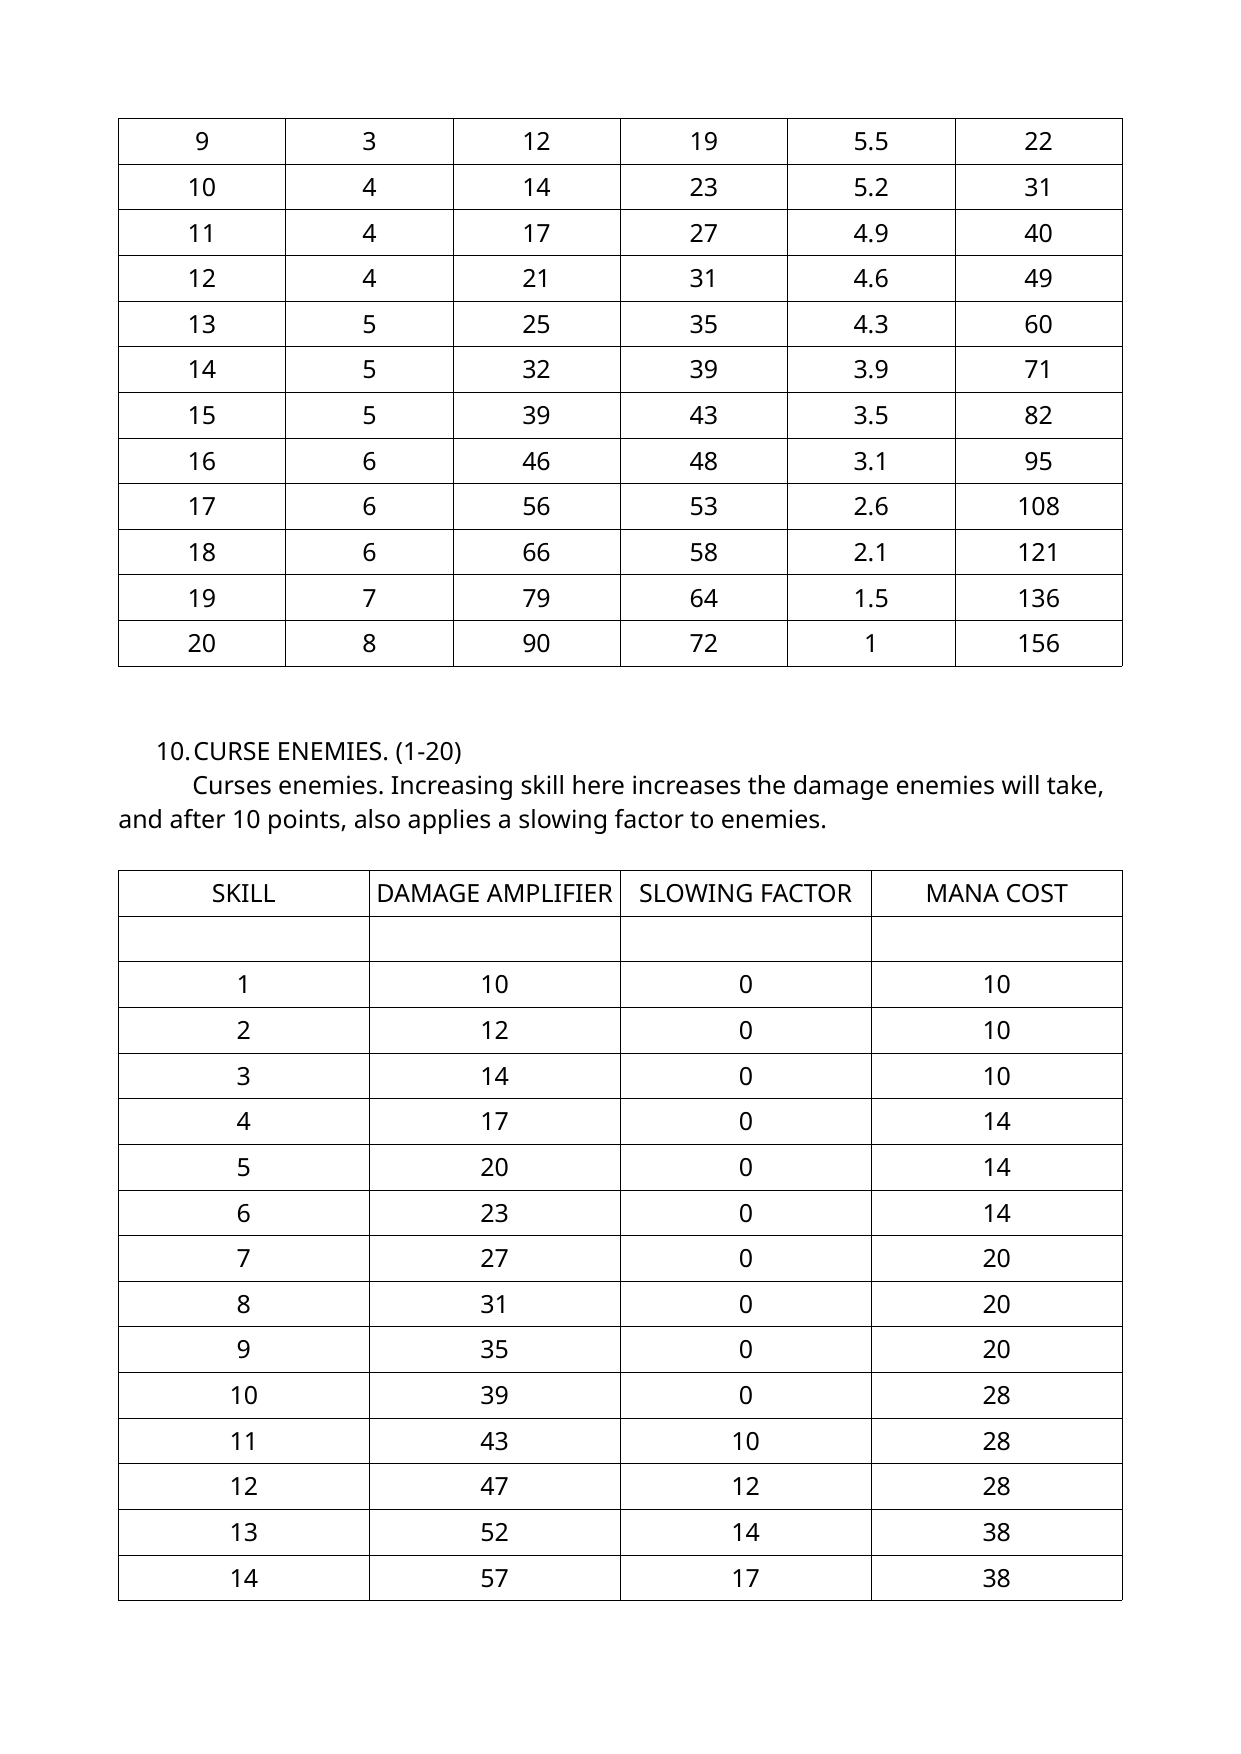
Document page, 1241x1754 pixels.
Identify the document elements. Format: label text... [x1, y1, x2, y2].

table_cell 82 [956, 393, 1122, 437]
table_cell 71 [956, 347, 1122, 392]
table_cell [621, 917, 871, 961]
table_cell [119, 917, 369, 961]
table_cell 28 [872, 1464, 1122, 1509]
table_cell 79 [454, 575, 620, 620]
table_cell 0 [621, 962, 871, 1007]
table_cell 3.9 [788, 347, 955, 392]
table_cell 95 [956, 439, 1122, 483]
table_cell 10 [872, 1008, 1122, 1053]
table_cell 4 [119, 1099, 369, 1144]
table_cell 7 [119, 1236, 369, 1281]
table_cell 0 [621, 1054, 871, 1098]
table_cell 35 [370, 1327, 620, 1372]
table_cell 31 [621, 256, 787, 301]
table_cell 0 [621, 1145, 871, 1189]
table_cell 5 [119, 1145, 369, 1189]
table_cell 3 [286, 119, 453, 164]
table_cell 23 [621, 165, 787, 209]
table_cell 1 [119, 962, 369, 1007]
table_cell 10 [872, 1054, 1122, 1098]
table_cell 6 [286, 530, 453, 574]
table_cell 0 [621, 1236, 871, 1281]
table_cell 0 [621, 1191, 871, 1235]
table_cell 64 [621, 575, 787, 620]
table_cell 2.1 [788, 530, 955, 574]
table_cell [370, 917, 620, 961]
table_cell 47 [370, 1464, 620, 1509]
table_cell 5 [286, 347, 453, 392]
table_cell 3.1 [788, 439, 955, 483]
table_cell 20 [119, 621, 285, 666]
table_cell 10 [119, 165, 285, 209]
table_cell 13 [119, 1510, 369, 1554]
table_cell 21 [454, 256, 620, 301]
table_cell 4 [286, 256, 453, 301]
table_cell 40 [956, 210, 1122, 255]
table_cell 20 [872, 1282, 1122, 1326]
table_cell 25 [454, 302, 620, 346]
table_cell 12 [621, 1464, 871, 1509]
table_cell 58 [621, 530, 787, 574]
table_cell 3.5 [788, 393, 955, 437]
table_cell 5.5 [788, 119, 955, 164]
table_cell 28 [872, 1373, 1122, 1418]
table_cell 48 [621, 439, 787, 483]
table_cell 13 [119, 302, 285, 346]
text Curses enemies. Increasing skill here increases the damage enemies will take, and after 10 points, also applies a slowing factor to enemies. [118, 768, 1122, 836]
table_cell 19 [119, 575, 285, 620]
table_cell 12 [119, 256, 285, 301]
table_header SLOWING FACTOR [621, 871, 871, 916]
table_cell 4 [286, 210, 453, 255]
table_cell 108 [956, 484, 1122, 529]
table_cell 3 [119, 1054, 369, 1098]
table_cell 8 [286, 621, 453, 666]
table_cell 14 [119, 1556, 369, 1600]
table_cell 6 [119, 1191, 369, 1235]
table_cell 7 [286, 575, 453, 620]
table_cell 0 [621, 1327, 871, 1372]
table_cell 66 [454, 530, 620, 574]
table_cell 9 [119, 119, 285, 164]
table_cell 43 [621, 393, 787, 437]
table_cell 20 [370, 1145, 620, 1189]
table_cell 12 [119, 1464, 369, 1509]
table_cell 0 [621, 1099, 871, 1144]
table_cell 20 [872, 1236, 1122, 1281]
table_cell 6 [286, 439, 453, 483]
table_cell 14 [872, 1191, 1122, 1235]
table_cell 4.3 [788, 302, 955, 346]
table_cell 1 [788, 621, 955, 666]
table_cell 17 [454, 210, 620, 255]
table_cell 0 [621, 1282, 871, 1326]
table_cell 43 [370, 1419, 620, 1463]
table_header SKILL [119, 871, 369, 916]
table_cell 156 [956, 621, 1122, 666]
table_cell 16 [119, 439, 285, 483]
table_cell 10 [621, 1419, 871, 1463]
table_cell 11 [119, 1419, 369, 1463]
table_cell 27 [621, 210, 787, 255]
table_cell 72 [621, 621, 787, 666]
table_cell 46 [454, 439, 620, 483]
table_header MANA COST [872, 871, 1122, 916]
table_cell 52 [370, 1510, 620, 1554]
table_cell 0 [621, 1373, 871, 1418]
table_cell 5.2 [788, 165, 955, 209]
table_cell 20 [872, 1327, 1122, 1372]
table_cell 1.5 [788, 575, 955, 620]
table_cell 57 [370, 1556, 620, 1600]
table_cell 5 [286, 393, 453, 437]
table_cell 121 [956, 530, 1122, 574]
table_cell 0 [621, 1008, 871, 1053]
table_cell 14 [621, 1510, 871, 1554]
table_cell 17 [621, 1556, 871, 1600]
table_cell 136 [956, 575, 1122, 620]
table_cell 14 [454, 165, 620, 209]
table_cell 9 [119, 1327, 369, 1372]
table_cell 8 [119, 1282, 369, 1326]
table_cell 32 [454, 347, 620, 392]
table_cell 5 [286, 302, 453, 346]
table_header DAMAGE AMPLIFIER [370, 871, 620, 916]
table_cell 18 [119, 530, 285, 574]
table_cell 12 [370, 1008, 620, 1053]
table_cell 4.6 [788, 256, 955, 301]
table_cell 6 [286, 484, 453, 529]
table_cell 4 [286, 165, 453, 209]
table_cell 11 [119, 210, 285, 255]
table_cell 38 [872, 1510, 1122, 1554]
table_cell 39 [621, 347, 787, 392]
table_cell 39 [370, 1373, 620, 1418]
table_cell 27 [370, 1236, 620, 1281]
table_cell 10 [370, 962, 620, 1007]
table_cell 31 [370, 1282, 620, 1326]
table_cell 90 [454, 621, 620, 666]
table_cell 4.9 [788, 210, 955, 255]
table_cell 14 [119, 347, 285, 392]
table_cell 35 [621, 302, 787, 346]
table_cell 56 [454, 484, 620, 529]
table_cell 17 [119, 484, 285, 529]
table_cell [872, 917, 1122, 961]
table_cell 10 [119, 1373, 369, 1418]
table_cell 14 [872, 1099, 1122, 1144]
table_cell 2 [119, 1008, 369, 1053]
table_cell 23 [370, 1191, 620, 1235]
list CURSE ENEMIES. (1-20) [156, 734, 1122, 768]
table_cell 15 [119, 393, 285, 437]
table_cell 38 [872, 1556, 1122, 1600]
table_cell 22 [956, 119, 1122, 164]
table_cell 31 [956, 165, 1122, 209]
table_cell 19 [621, 119, 787, 164]
table_cell 2.6 [788, 484, 955, 529]
table_cell 49 [956, 256, 1122, 301]
table_cell 17 [370, 1099, 620, 1144]
table_cell 12 [454, 119, 620, 164]
table_cell 53 [621, 484, 787, 529]
table_cell 28 [872, 1419, 1122, 1463]
table_cell 10 [872, 962, 1122, 1007]
table_cell 39 [454, 393, 620, 437]
table_cell 60 [956, 302, 1122, 346]
table_cell 14 [370, 1054, 620, 1098]
table_cell 14 [872, 1145, 1122, 1189]
